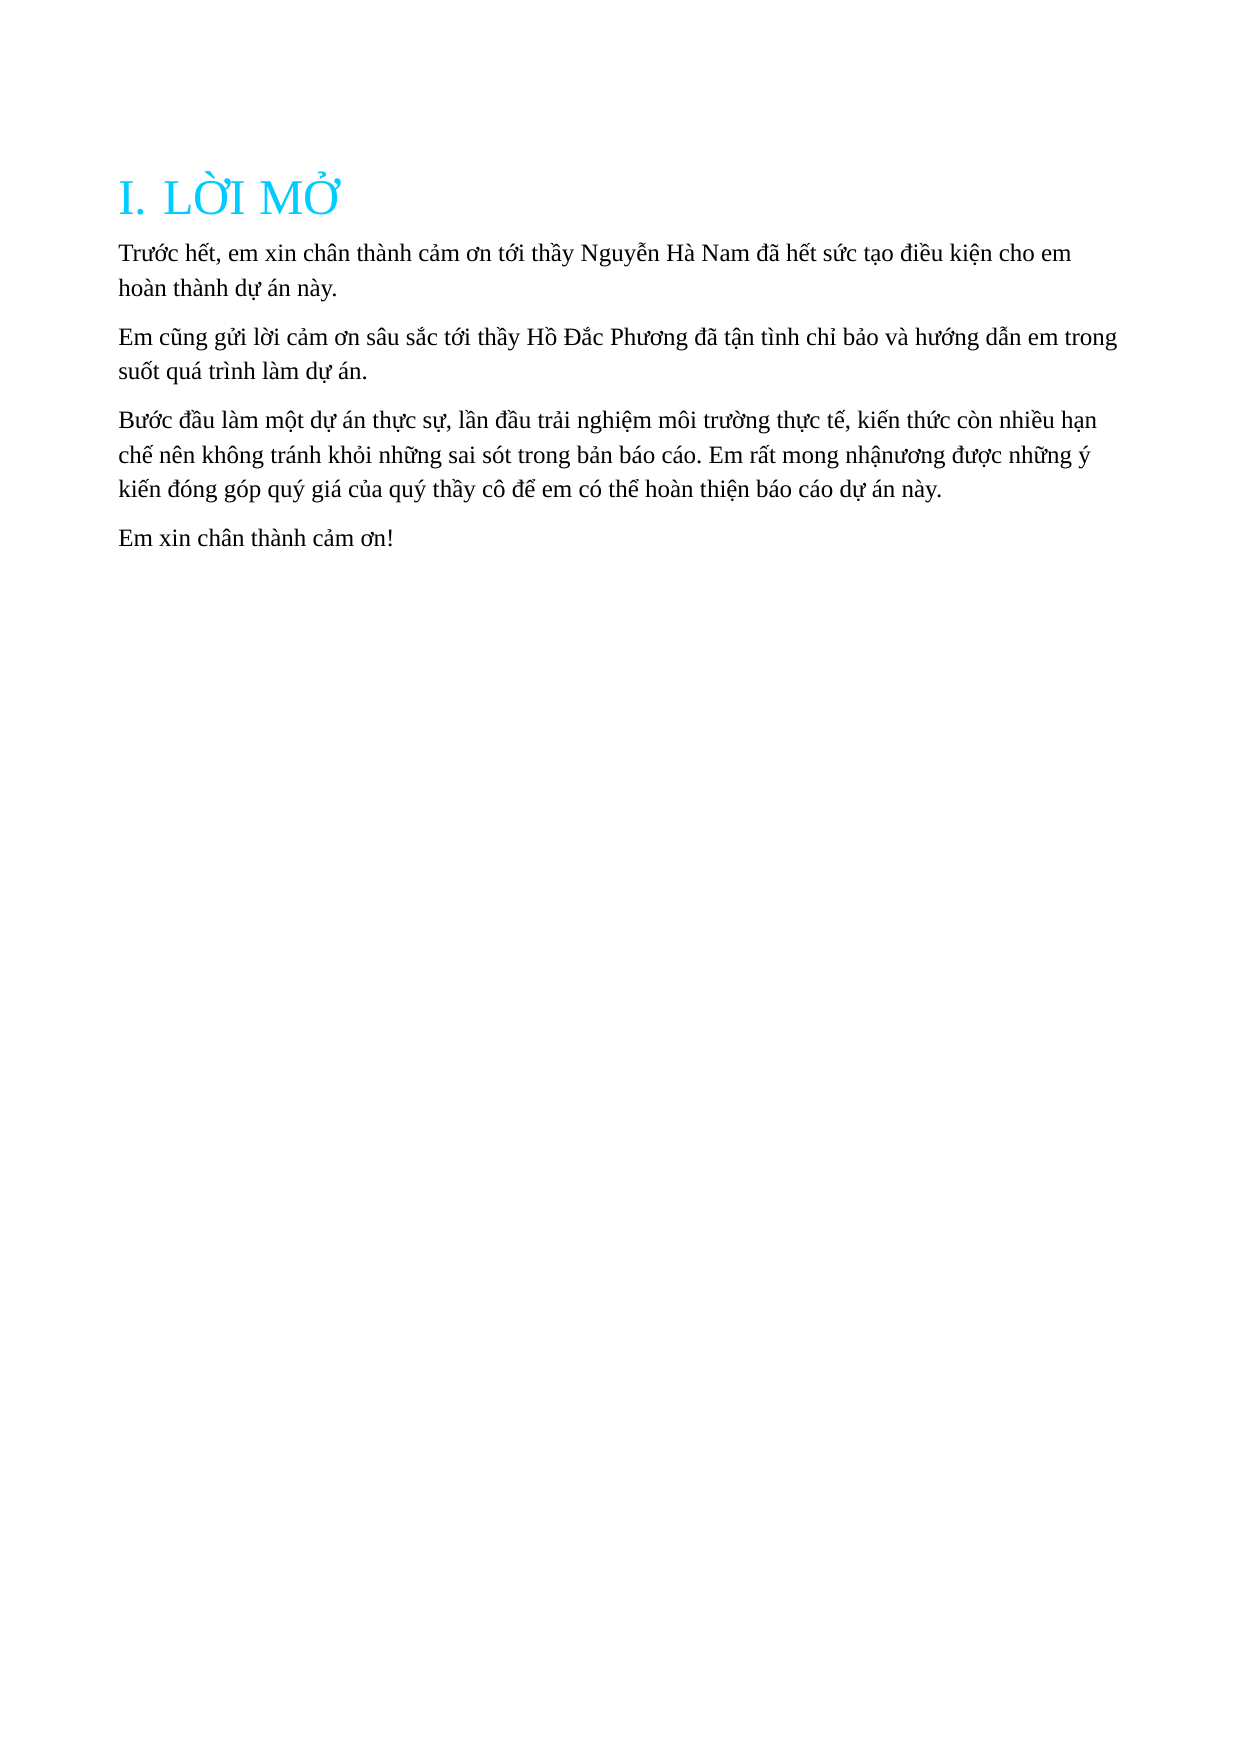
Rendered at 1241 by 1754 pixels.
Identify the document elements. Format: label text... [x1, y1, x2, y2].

title LỜI MỞ [118, 168, 1122, 226]
text Em cũng gửi lời cảm ơn sâu sắc tới thầy Hồ Đắc Phương đã tận tình chỉ bảo và hướng dẫn em trong suốt quá trình làm dự án. [118, 322, 1122, 385]
text Trước hết, em xin chân thành cảm ơn tới thầy Nguyễn Hà Nam đã hết sức tạo điều kiện cho em hoàn thành dự án này. [118, 238, 1122, 301]
text Em xin chân thành cảm ơn! [118, 523, 1122, 552]
text Bước đầu làm một dự án thực sự, lần đầu trải nghiệm môi trường thực tế, kiến thức còn nhiều hạn chế nên không tránh khỏi những sai sót trong bản báo cáo. Em rất mong nhậnương được những ý kiến đóng góp quý giá của quý thầy cô để em có thể hoàn thiện báo cáo dự án này. [118, 405, 1122, 503]
